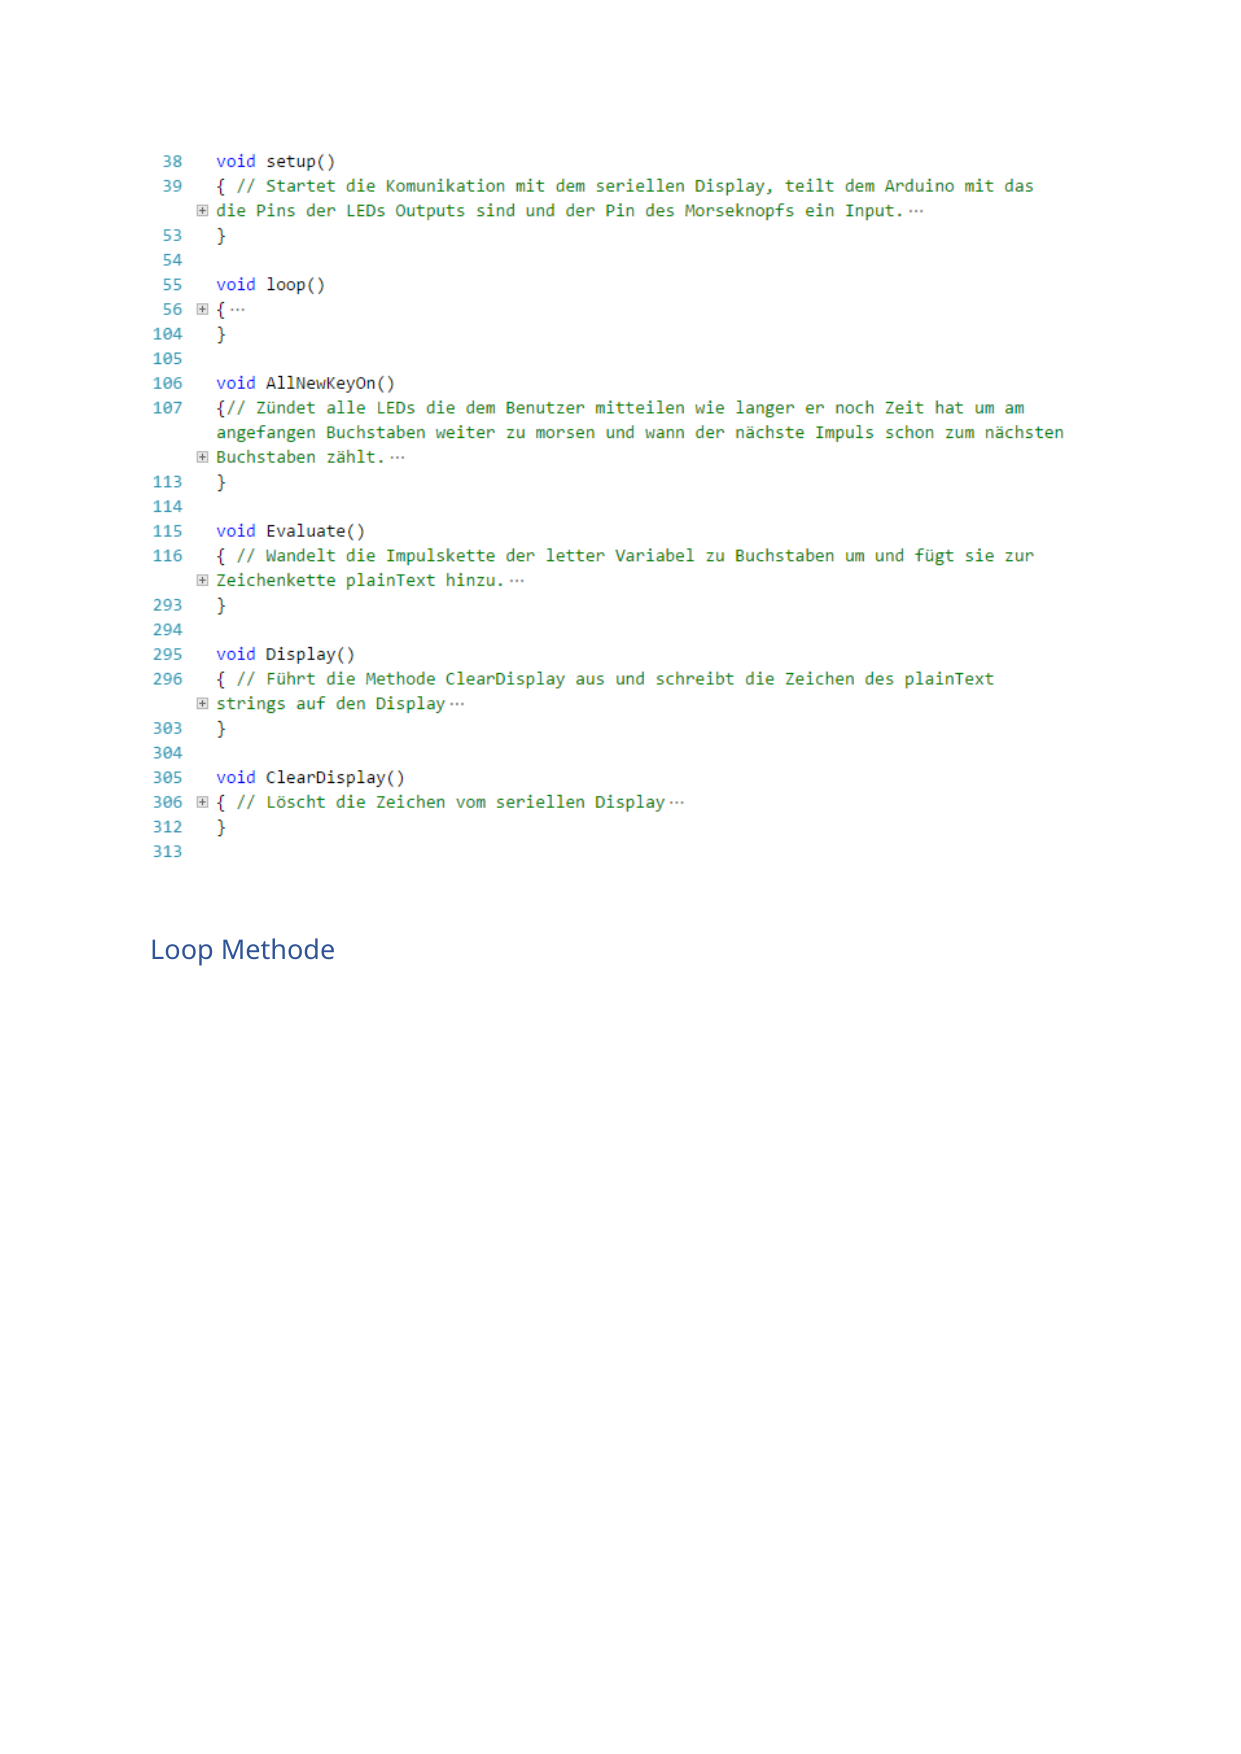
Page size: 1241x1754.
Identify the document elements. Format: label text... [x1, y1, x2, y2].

picture [150, 150, 1073, 865]
subtitle Loop Methode [150, 931, 1090, 967]
